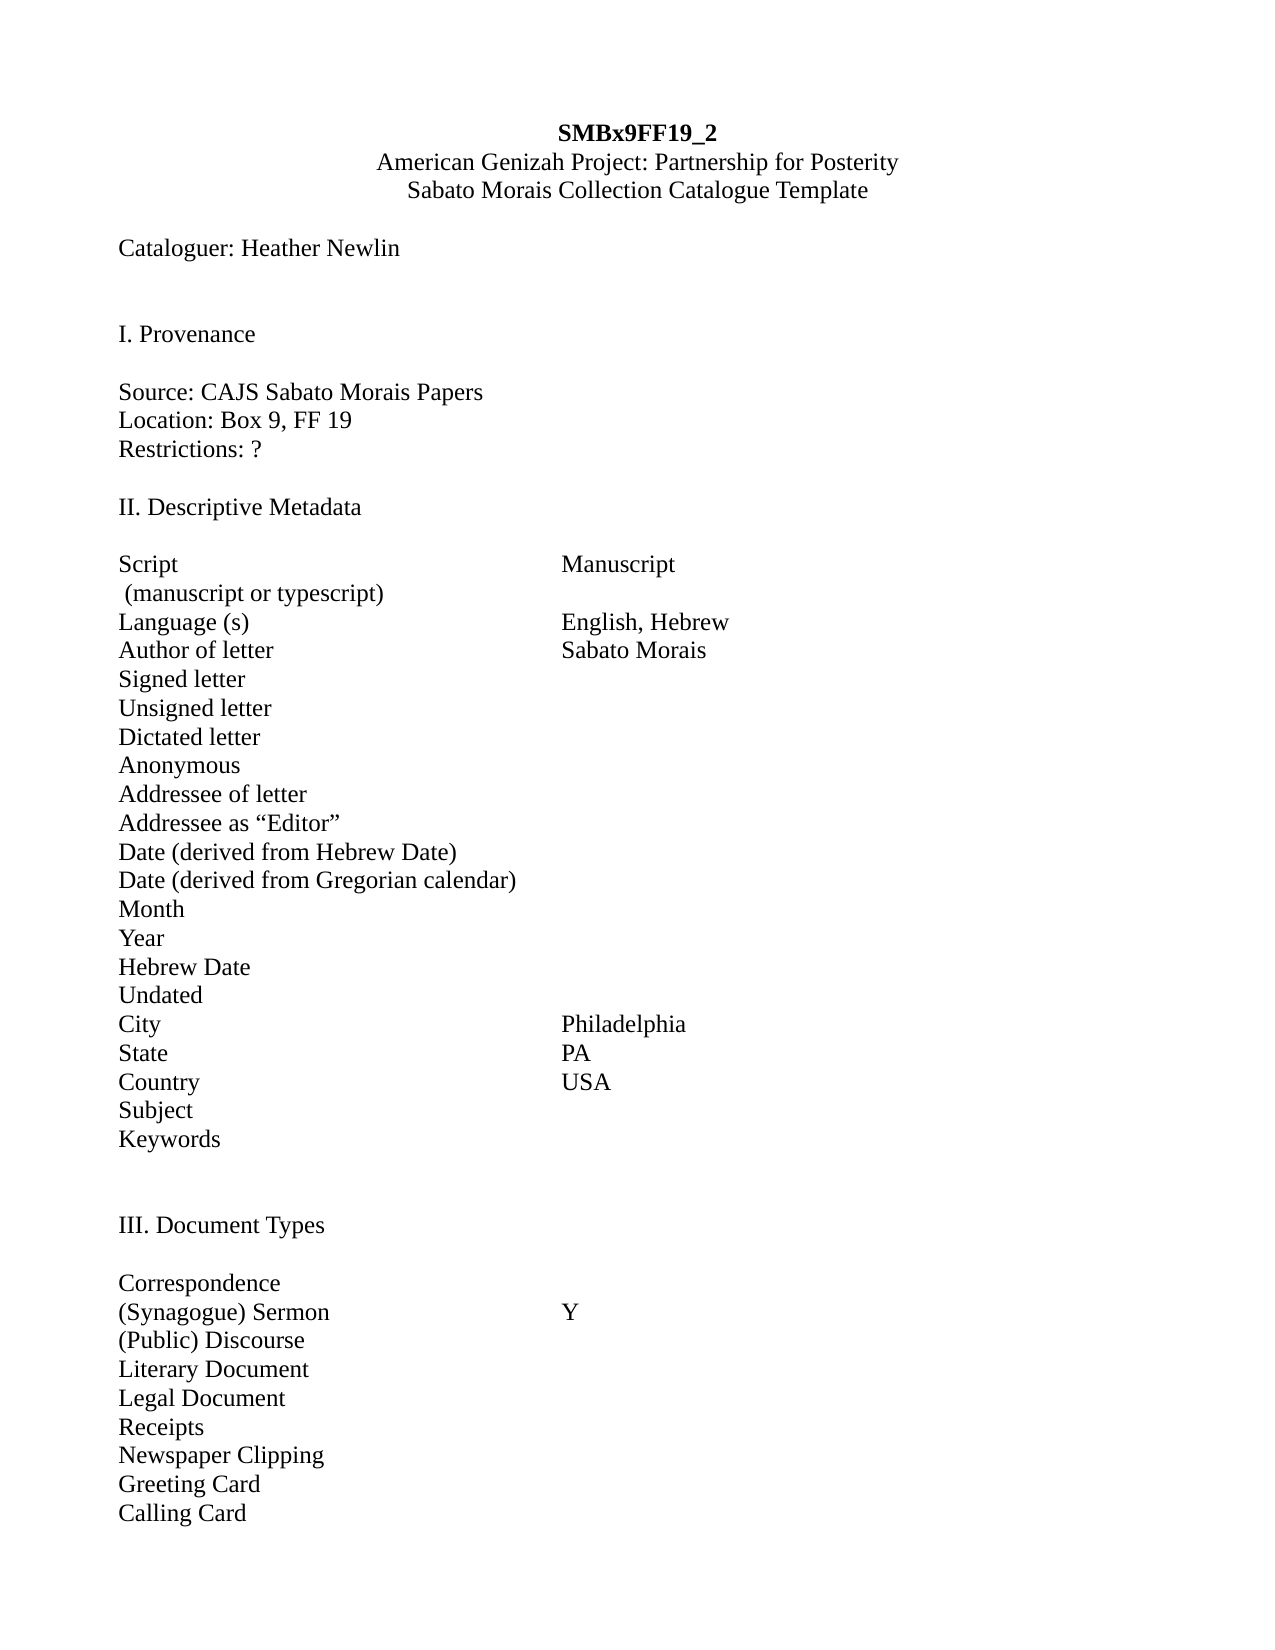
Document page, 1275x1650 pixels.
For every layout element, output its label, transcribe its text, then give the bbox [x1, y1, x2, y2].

text State PA [118, 1038, 1157, 1067]
text Subject [118, 1096, 1157, 1124]
text Hebrew Date [118, 952, 1157, 981]
text III. Document Types [118, 1211, 1157, 1239]
text Date (derived from Hebrew Date) [118, 837, 1157, 866]
text (Public) Discourse [118, 1326, 1157, 1354]
text City Philadelphia [118, 1009, 1157, 1038]
text Receipts [118, 1412, 1157, 1441]
text Author of letter Sabato Morais [118, 636, 1157, 664]
text Anonymous [118, 751, 1157, 779]
text Language (s) English, Hebrew [118, 607, 1157, 636]
text Script Manuscript [118, 549, 1157, 578]
text Source: CAJS Sabato Morais Papers [118, 377, 1157, 406]
text Literary Document [118, 1354, 1157, 1383]
text Unsigned letter [118, 693, 1157, 722]
text Newspaper Clipping [118, 1441, 1157, 1469]
text Date (derived from Gregorian calendar) [118, 866, 1157, 894]
text Sabato Morais Collection Catalogue Template [118, 176, 1157, 204]
text (Synagogue) Sermon Y [118, 1297, 1157, 1326]
text Keywords [118, 1124, 1157, 1153]
text Year [118, 923, 1157, 952]
text Country USA [118, 1067, 1157, 1096]
text Month [118, 894, 1157, 923]
text Greeting Card [118, 1469, 1157, 1498]
text Location: Box 9, FF 19 [118, 406, 1157, 434]
text Dictated letter [118, 722, 1157, 751]
text Restrictions: ? [118, 434, 1157, 463]
text American Genizah Project: Partnership for Posterity [118, 147, 1157, 176]
text Addressee of letter [118, 779, 1157, 808]
text Legal Document [118, 1383, 1157, 1412]
text II. Descriptive Metadata [118, 492, 1157, 521]
text (manuscript or typescript) [118, 578, 1157, 607]
text SMBx9FF19_2 [118, 118, 1157, 147]
text Signed letter [118, 664, 1157, 693]
text Correspondence [118, 1268, 1157, 1297]
text Calling Card [118, 1498, 1157, 1527]
text I. Provenance [118, 319, 1157, 348]
text Cataloguer: Heather Newlin [118, 233, 1157, 262]
text Addressee as “Editor” [118, 808, 1157, 837]
text Undated [118, 981, 1157, 1009]
